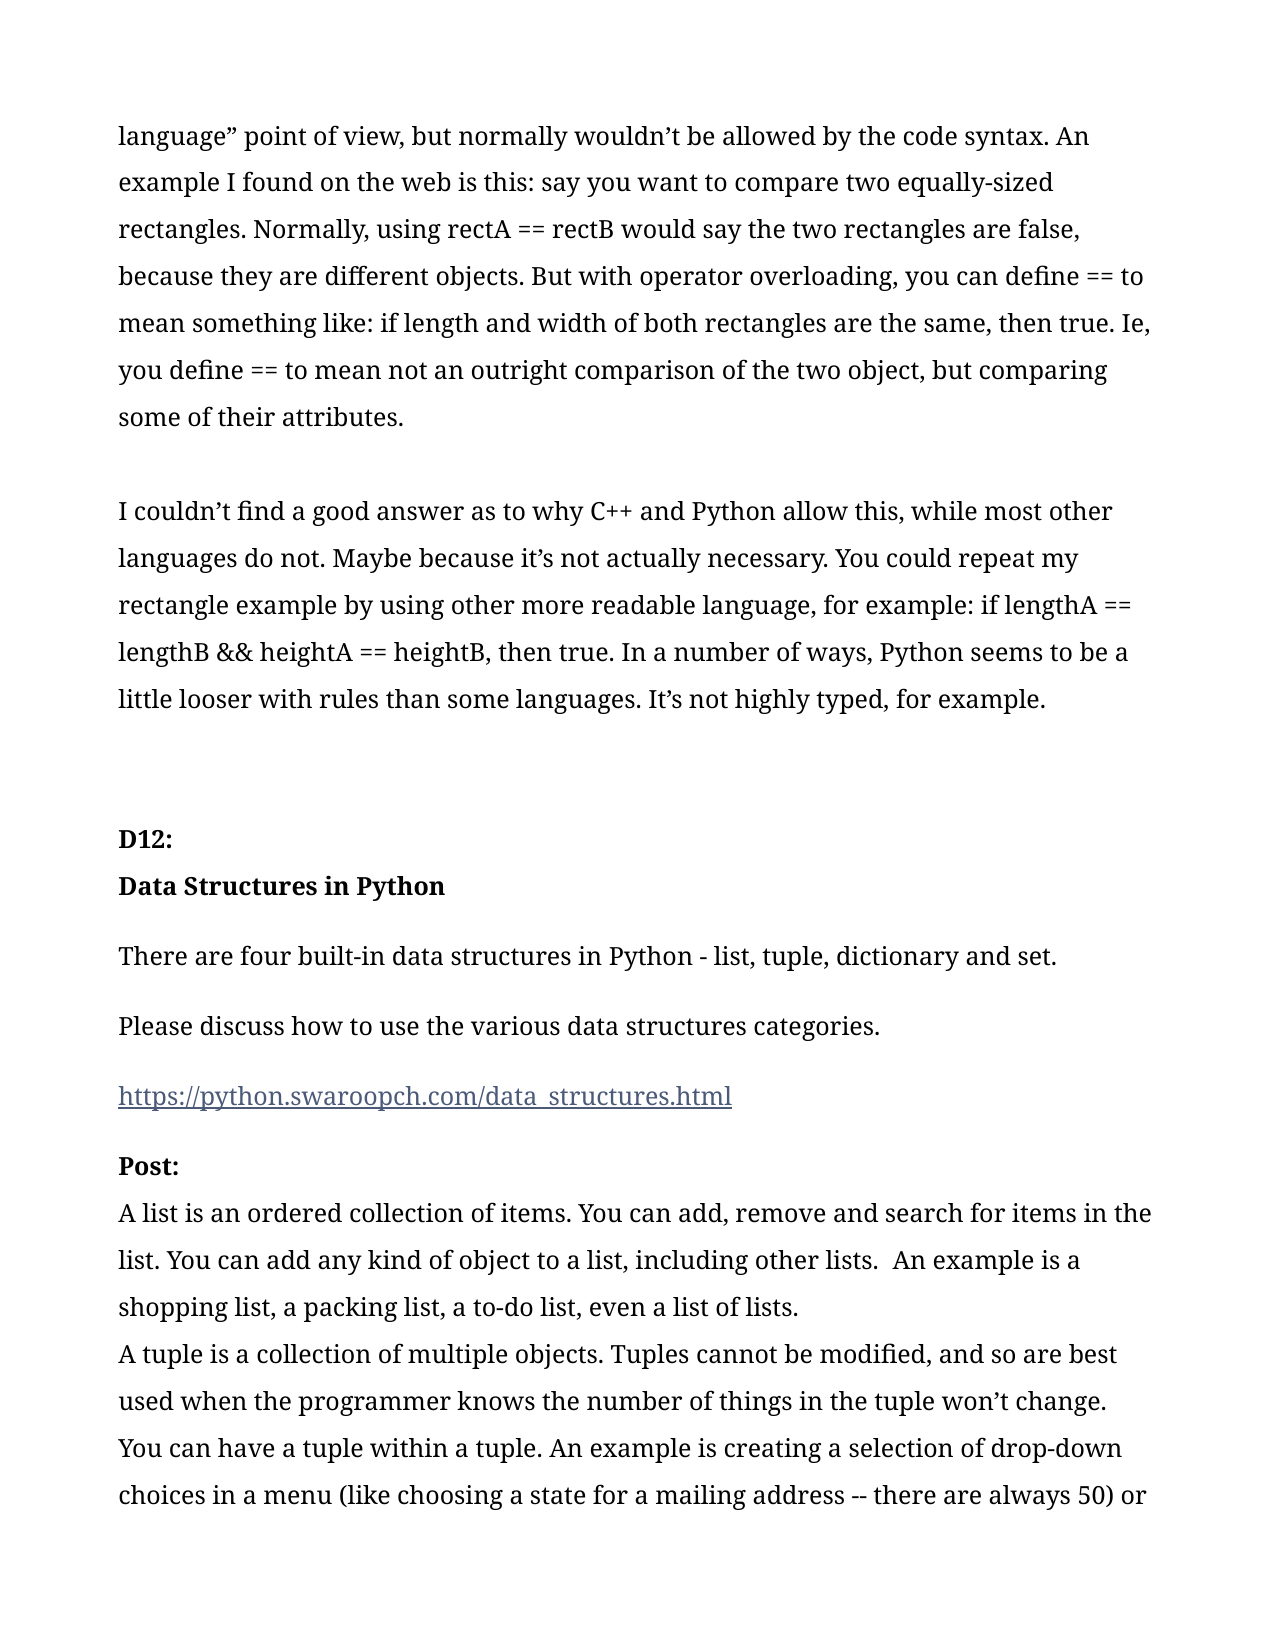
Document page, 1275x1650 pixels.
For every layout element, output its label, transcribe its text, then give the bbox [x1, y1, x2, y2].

text There are four built-in data structures in Python - list, tuple, dictionary and set. [118, 939, 1157, 973]
text language” point of view, but normally wouldn’t be allowed by the code syntax. An example I found on the web is this: say you want to compare two equally-sized rectangles. Normally, using rectA == rectB would say the two rectangles are false, because they are different objects. But with operator overloading, you can define == to mean something like: if length and width of both rectangles are the same, then true. Ie, you define == to mean not an outright comparison of the two object, but comparing some of their attributes. [118, 118, 1157, 434]
text A tuple is a collection of multiple objects. Tuples cannot be modified, and so are best used when the programmer knows the number of things in the tuple won’t change. You can have a tuple within a tuple. An example is creating a selection of drop-down choices in a menu (like choosing a state for a mailing address -- there are always 50) or [118, 1336, 1157, 1511]
text https://python.swaroopch.com/data_structures.html [118, 1079, 1157, 1113]
text I couldn’t find a good answer as to why C++ and Python allow this, while most other languages do not. Maybe because it’s not actually necessary. You could repeat my rectangle example by using other more readable language, for example: if lengthA == lengthB && heightA == heightB, then true. In a number of ways, Python seems to be a little looser with rules than some languages. It’s not highly typed, for example. [118, 493, 1157, 716]
text D12: [118, 822, 1157, 856]
text A list is an ordered collection of items. You can add, remove and search for items in the list. You can add any kind of object to a list, including other lists. An example is a shopping list, a packing list, a to-do list, even a list of lists. [118, 1196, 1157, 1323]
text Please discuss how to use the various data structures categories. [118, 1009, 1157, 1043]
text Post: [118, 1148, 1157, 1183]
text Data Structures in Python [118, 869, 1157, 903]
